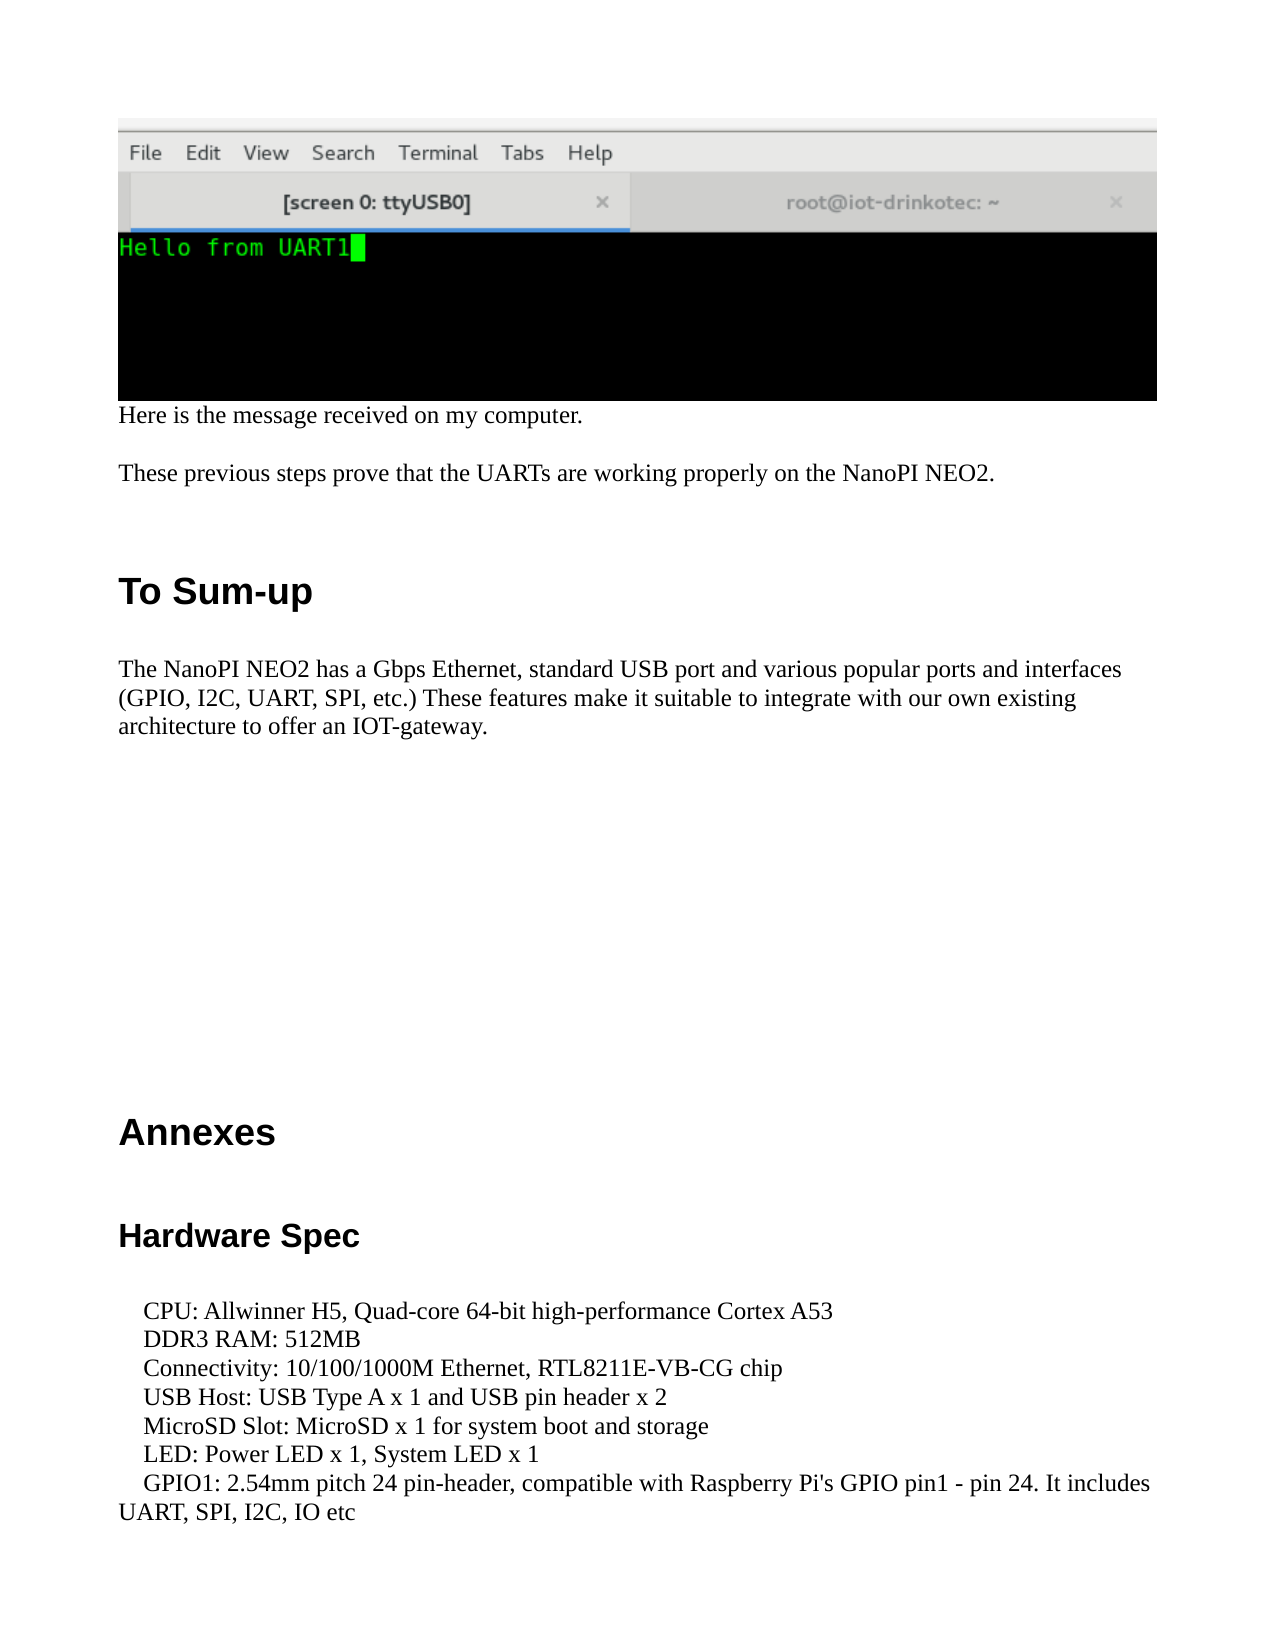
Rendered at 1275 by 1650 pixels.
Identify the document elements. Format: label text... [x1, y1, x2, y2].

subtitle Hardware Spec [118, 1216, 1157, 1254]
subtitle To Sum-up [118, 569, 1157, 613]
text GPIO1: 2.54mm pitch 24 pin-header, compatible with Raspberry Pi's GPIO pin1 - pin 24. It includes UART, SPI, I2C, IO etc [118, 1468, 1157, 1526]
text Here is the message received on my computer. [118, 401, 1157, 429]
text CPU: Allwinner H5, Quad-core 64-bit high-performance Cortex A53 [118, 1296, 1157, 1324]
subtitle Annexes [118, 1110, 1157, 1154]
text Connectivity: 10/100/1000M Ethernet, RTL8211E-VB-CG chip [118, 1353, 1157, 1382]
text DDR3 RAM: 512MB [118, 1324, 1157, 1353]
text MicroSD Slot: MicroSD x 1 for system boot and storage [118, 1411, 1157, 1439]
picture [118, 118, 1157, 401]
text These previous steps prove that the UARTs are working properly on the NanoPI NEO2. [118, 458, 1157, 486]
text USB Host: USB Type A x 1 and USB pin header x 2 [118, 1382, 1157, 1411]
text LED: Power LED x 1, System LED x 1 [118, 1439, 1157, 1468]
text The NanoPI NEO2 has a Gbps Ethernet, standard USB port and various popular ports and interfaces (GPIO, I2C, UART, SPI, etc.) These features make it suitable to integrate with our own existing architecture to offer an IOT-gateway. [118, 654, 1157, 740]
